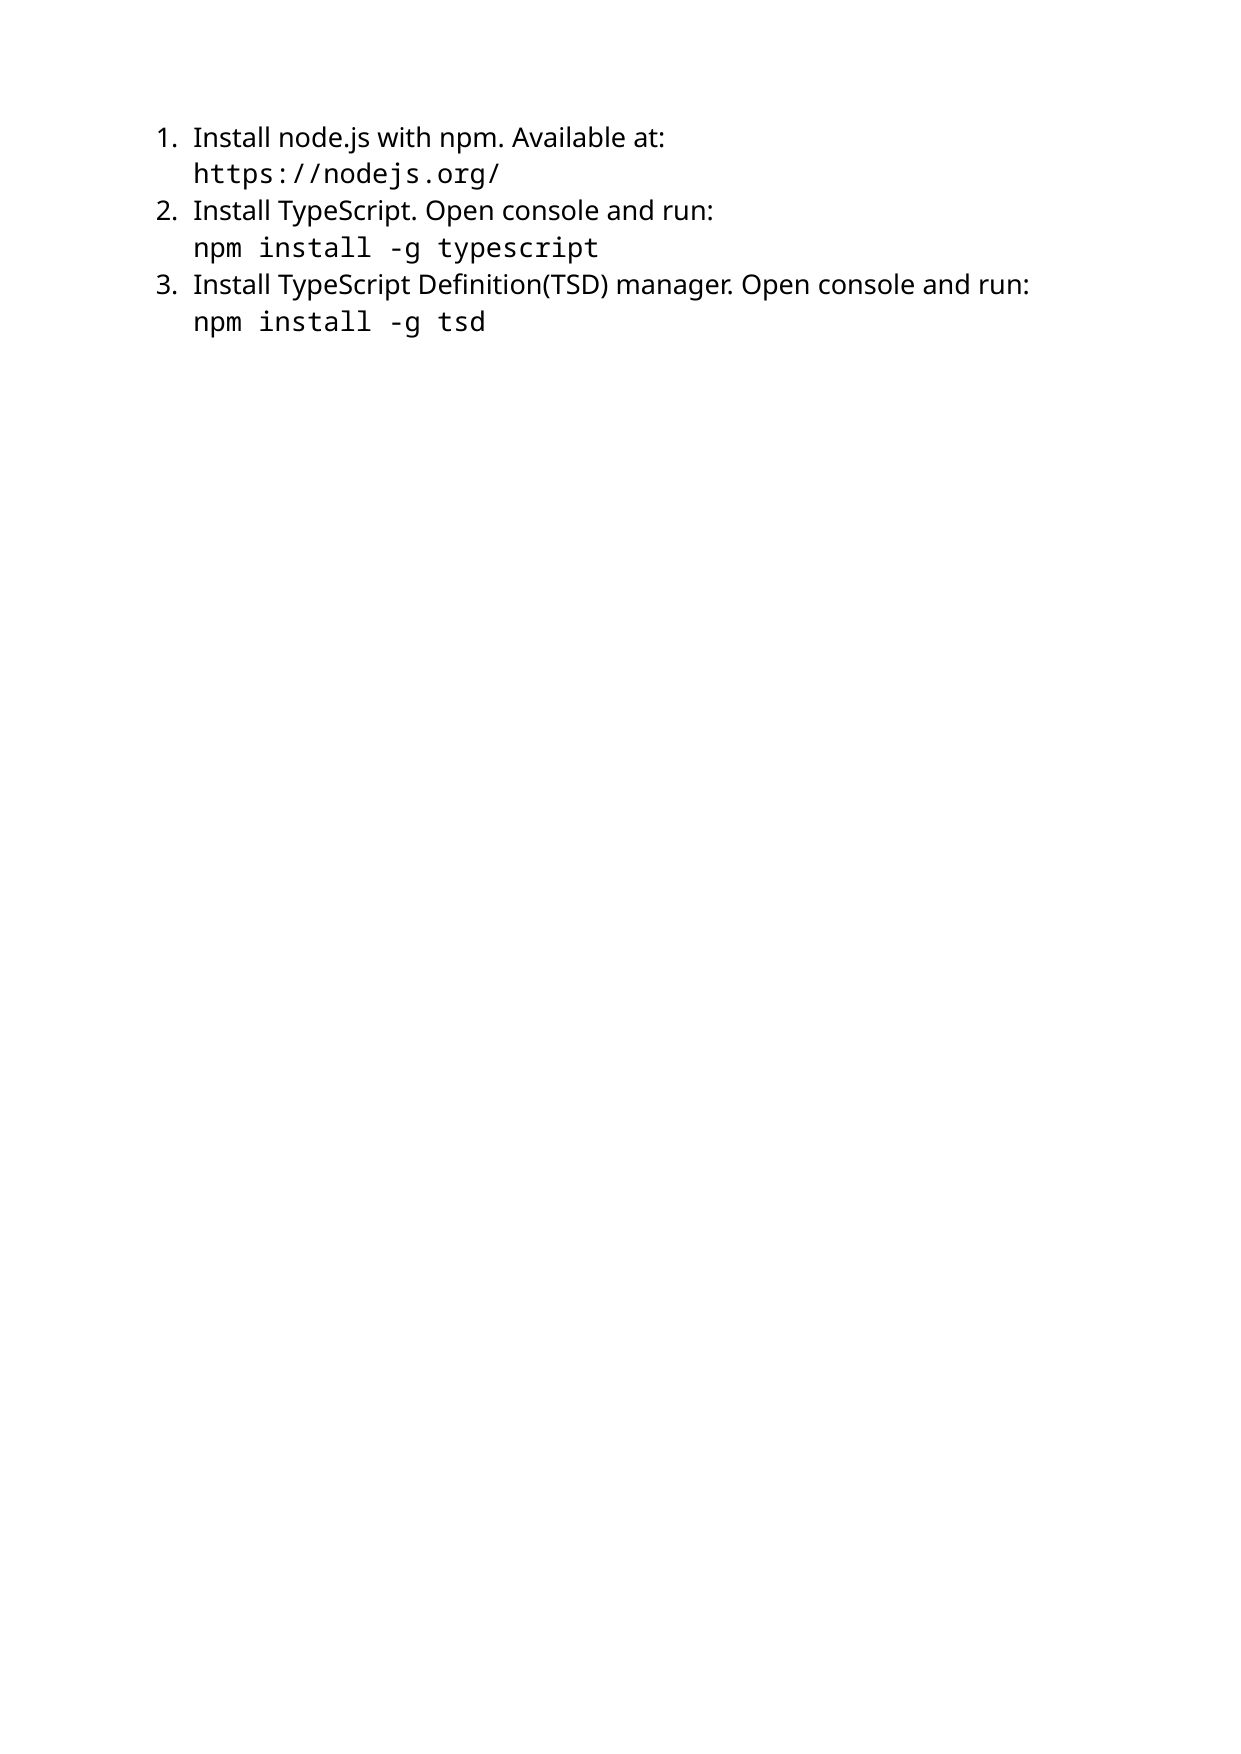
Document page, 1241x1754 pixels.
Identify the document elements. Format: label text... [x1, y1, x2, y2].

list Install TypeScript Definition(TSD) manager. Open console and run: [156, 266, 1122, 302]
list Install TypeScript. Open console and run: [156, 192, 1122, 229]
list npm install -g typescript [156, 229, 1122, 266]
list https://nodejs.org/ [156, 155, 1122, 192]
list npm install -g tsd [156, 302, 1122, 339]
list Install node.js with npm. Available at: [156, 118, 1122, 155]
